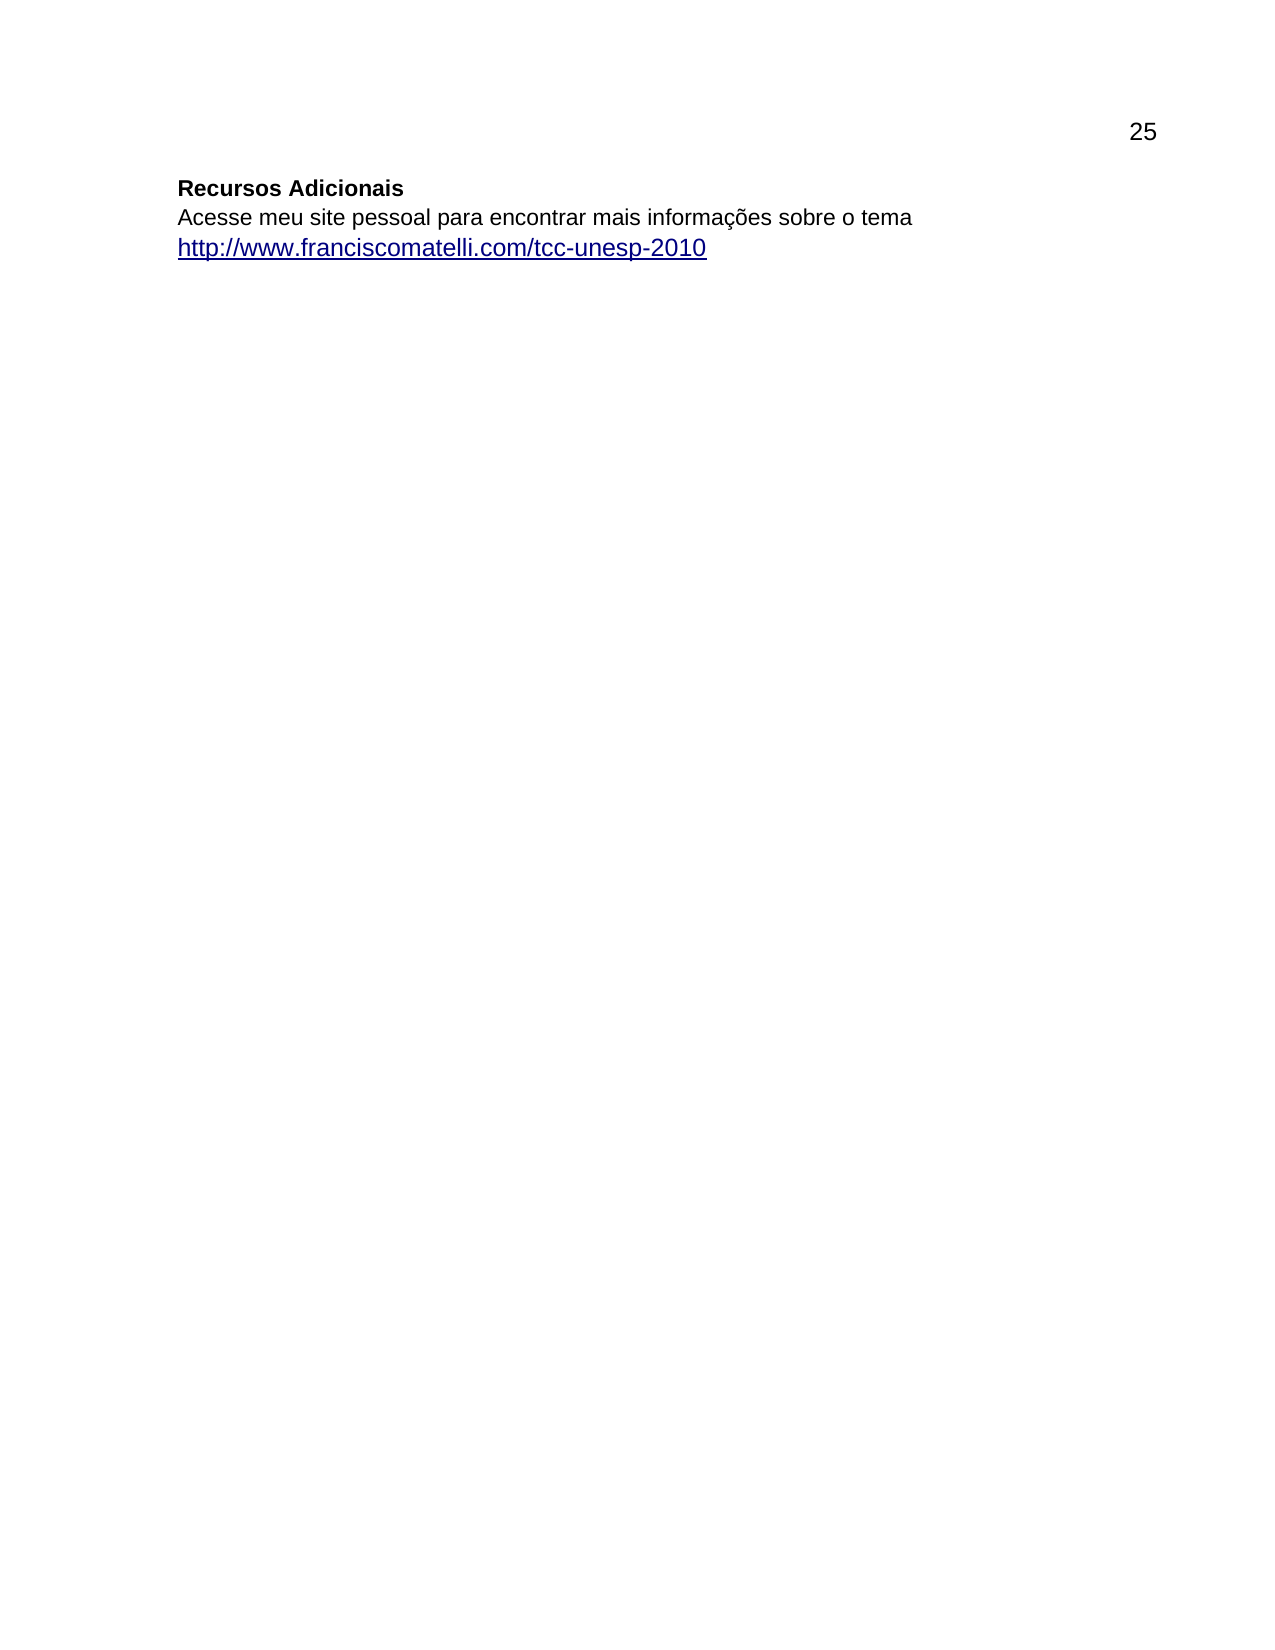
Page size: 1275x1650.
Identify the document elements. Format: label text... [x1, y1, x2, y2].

list Recursos Adicionais [177, 176, 1157, 201]
text http://www.franciscomatelli.com/tcc-unesp-2010 [177, 234, 1157, 262]
list Acesse meu site pessoal para encontrar mais informações sobre o tema [177, 205, 1157, 231]
